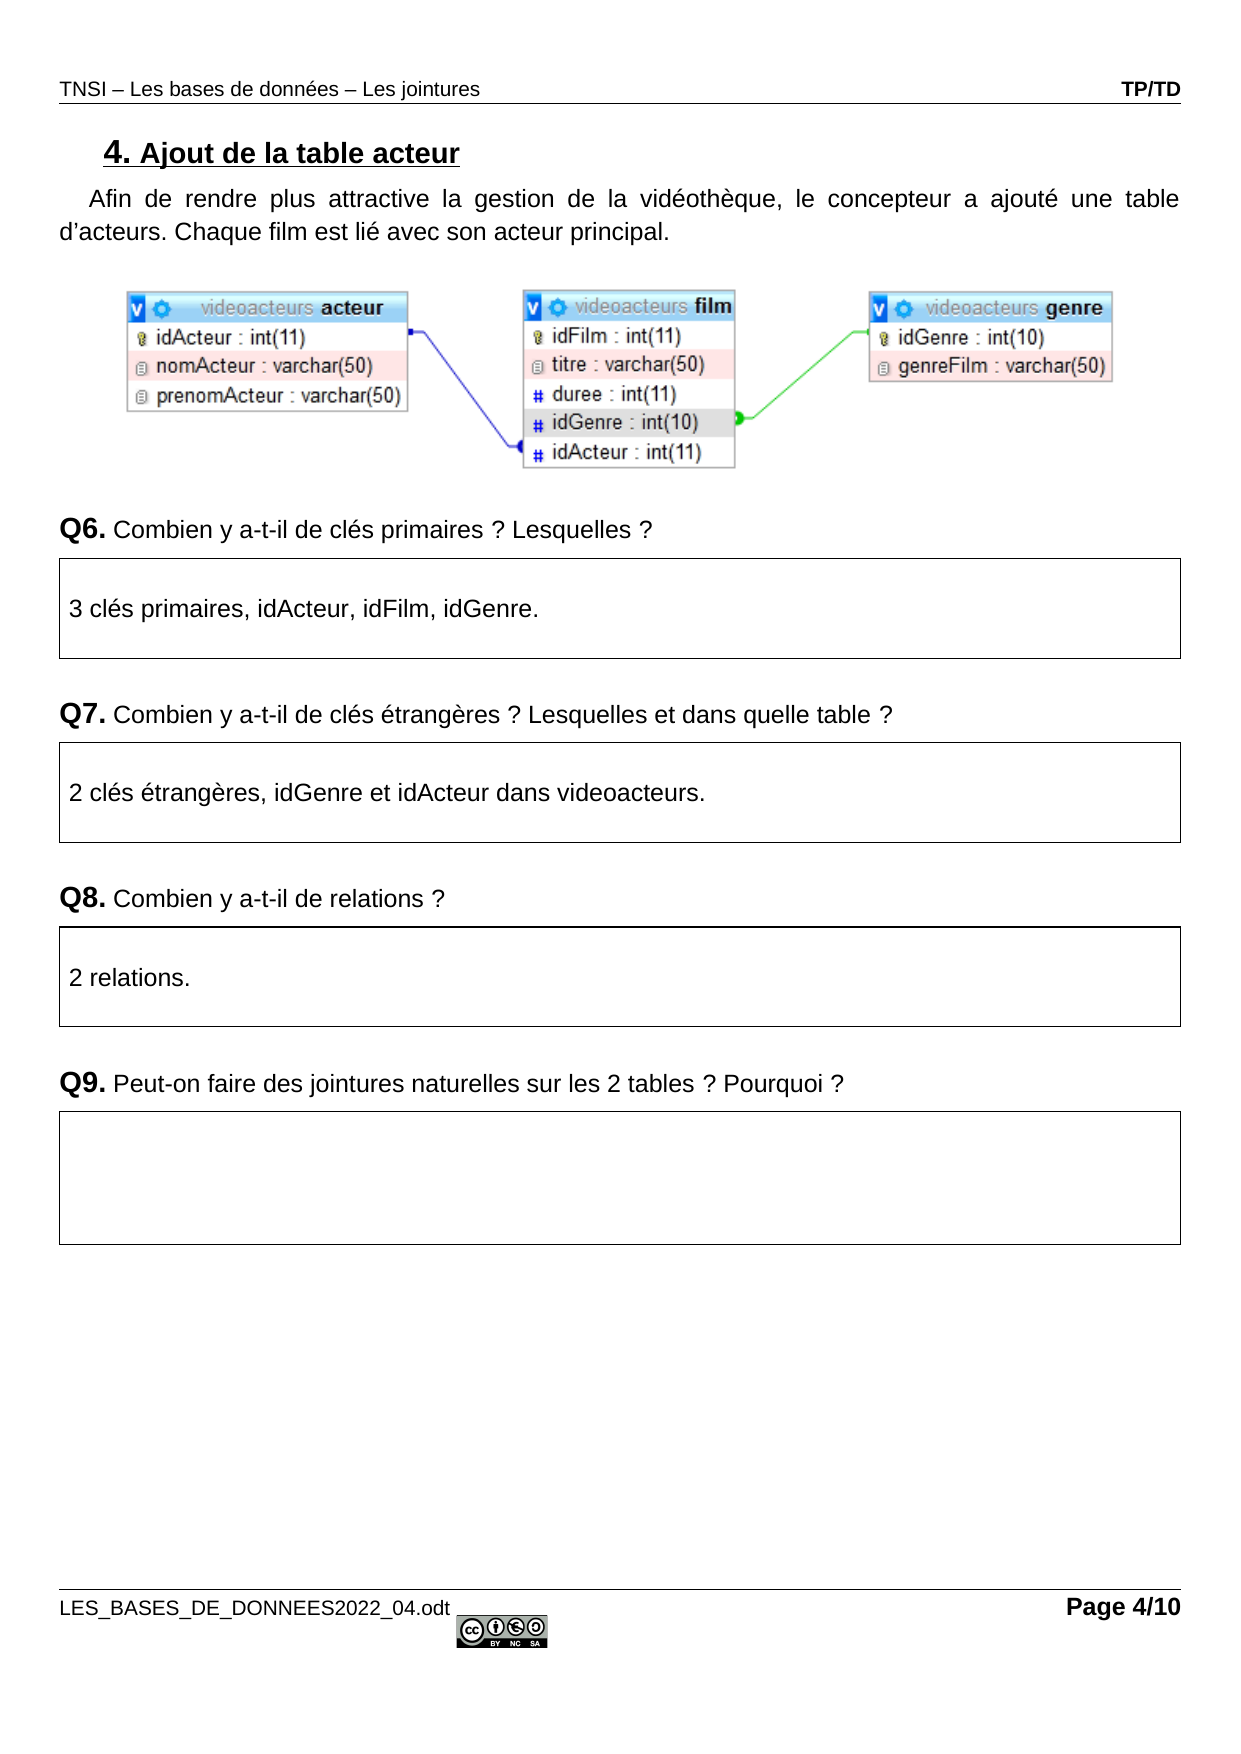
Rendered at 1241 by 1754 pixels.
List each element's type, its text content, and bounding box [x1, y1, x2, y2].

text 2 relations. [60, 959, 1180, 991]
text Afin de rendre plus attractive la gestion de la vidéothèque, le concepteur a ajouté une table d’acteurs. Chaque film est lié avec son acteur principal. [59, 183, 1181, 245]
text 2 clés étrangères, idGenre et idActeur dans videoacteurs. [60, 775, 1180, 807]
text Q9. Peut-on faire des jointures naturelles sur les 2 tables ? Pourquoi ? [59, 1065, 1181, 1098]
text Q6. Combien y a-t-il de clés primaires ? Lesquelles ? [59, 512, 1181, 545]
text 3 clés primaires, idActeur, idFilm, idGenre. [60, 591, 1180, 622]
text Q7. Combien y a-t-il de clés étrangères ? Lesquelles et dans quelle table ? [59, 696, 1181, 729]
list Ajout de la table acteur [103, 133, 1181, 171]
text Q8. Combien y a-t-il de relations ? [59, 880, 1181, 914]
